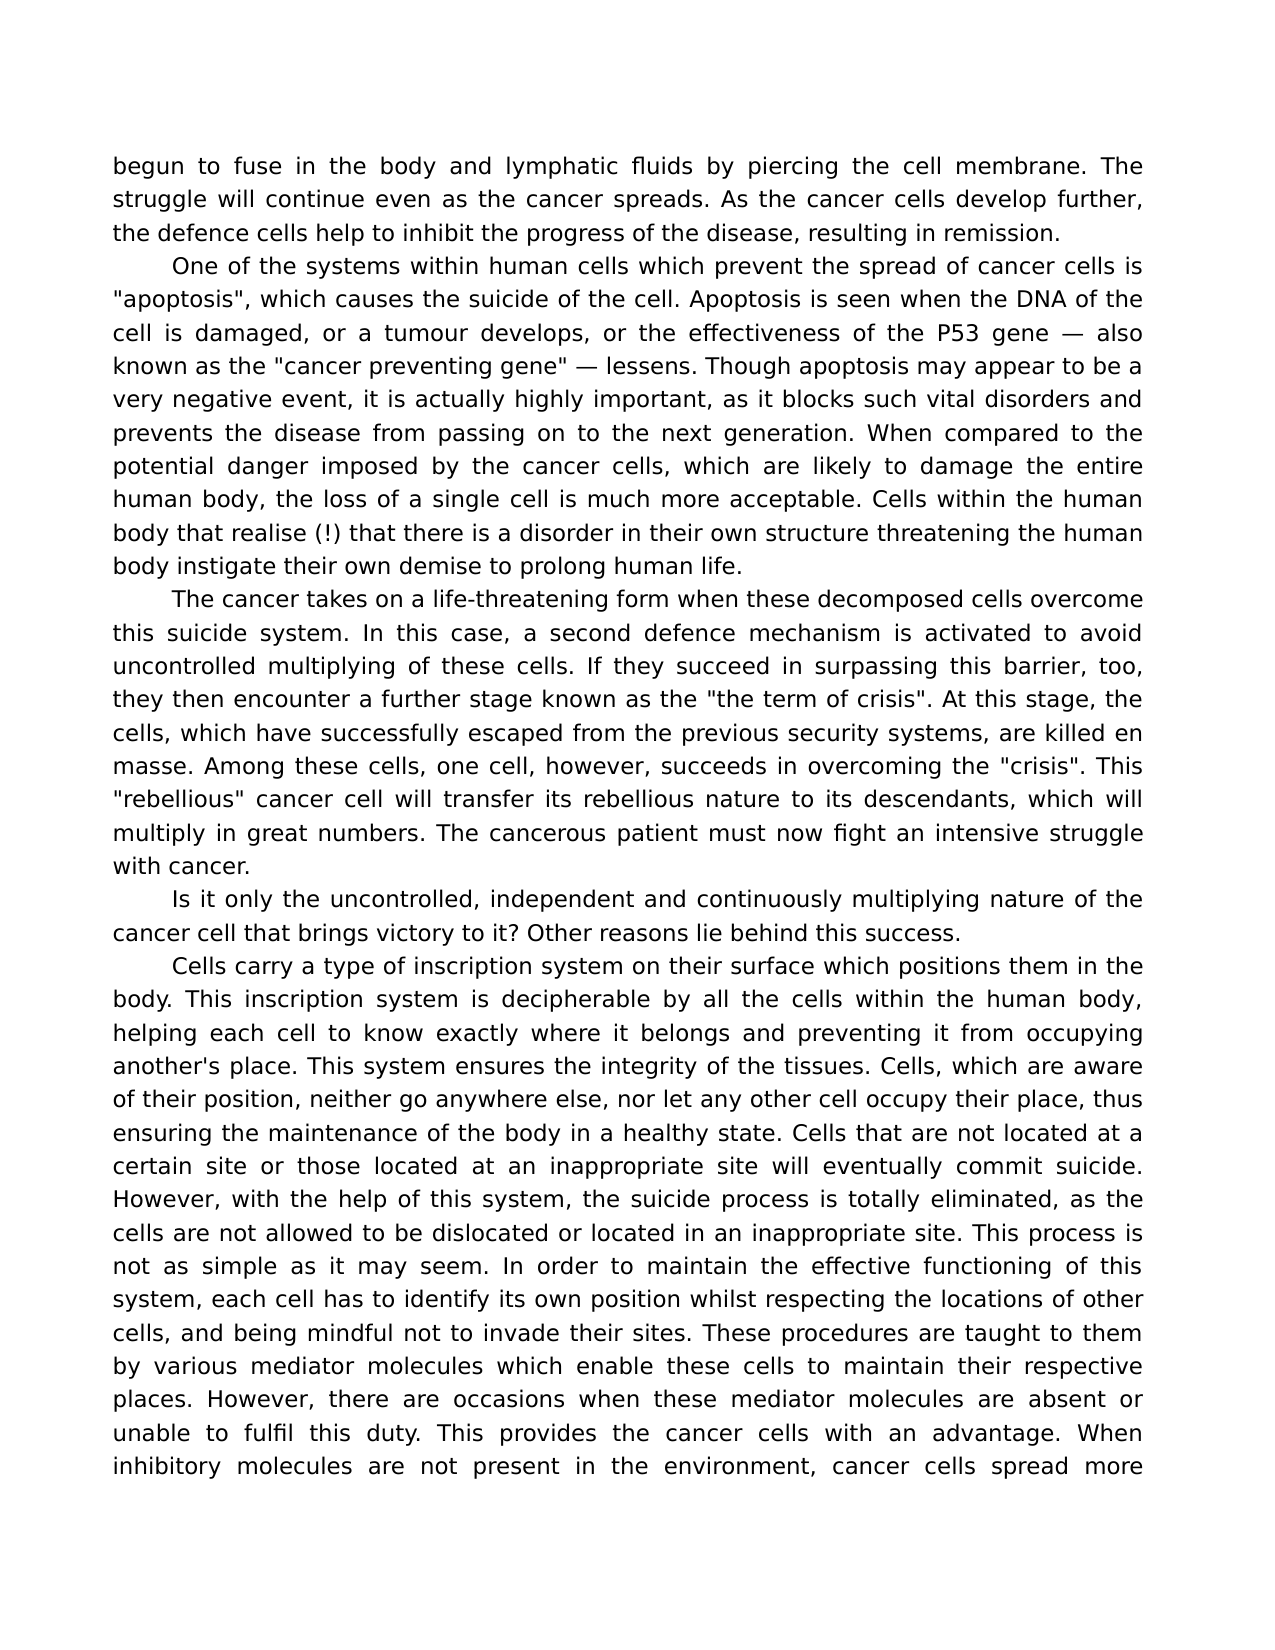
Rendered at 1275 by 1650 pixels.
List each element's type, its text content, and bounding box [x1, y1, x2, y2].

text The cancer takes on a life-threatening form when these decomposed cells overcome this suicide system. In this case, a second defence mechanism is activated to avoid uncontrolled multiplying of these cells. If they succeed in surpassing this barrier, too, they then encounter a further stage known as the "the term of crisis". At this stage, the cells, which have successfully escaped from the previous security systems, are killed en masse. Among these cells, one cell, however, succeeds in overcoming the "crisis". This "rebellious" cancer cell will transfer its rebellious nature to its descendants, which will multiply in great numbers. The cancerous patient must now fight an intensive struggle with cancer. [112, 581, 1145, 881]
text Cells carry a type of inscription system on their surface which positions them in the body. This inscription system is decipherable by all the cells within the human body, helping each cell to know exactly where it belongs and preventing it from occupying another's place. This system ensures the integrity of the tissues. Cells, which are aware of their position, neither go anywhere else, nor let any other cell occupy their place, thus ensuring the maintenance of the body in a healthy state. Cells that are not located at a certain site or those located at an inappropriate site will eventually commit suicide. However, with the help of this system, the suicide process is totally eliminated, as the cells are not allowed to be dislocated or located in an inappropriate site. This process is not as simple as it may seem. In order to maintain the effective functioning of this system, each cell has to identify its own position whilst respecting the locations of other cells, and being mindful not to invade their sites. These procedures are taught to them by various mediator molecules which enable these cells to maintain their respective places. However, there are occasions when these mediator molecules are absent or unable to fulfil this duty. This provides the cancer cells with an advantage. When inhibitory molecules are not present in the environment, cancer cells spread more [112, 948, 1145, 1481]
text One of the systems within human cells which prevent the spread of cancer cells is "apoptosis", which causes the suicide of the cell. Apoptosis is seen when the DNA of the cell is damaged, or a tumour develops, or the effectiveness of the P53 gene — also known as the "cancer preventing gene" — lessens. Though apoptosis may appear to be a very negative event, it is actually highly important, as it blocks such vital disorders and prevents the disease from passing on to the next generation. When compared to the potential danger imposed by the cancer cells, which are likely to damage the entire human body, the loss of a single cell is much more acceptable. Cells within the human body that realise (!) that there is a disorder in their own structure threatening the human body instigate their own demise to prolong human life. [112, 248, 1145, 581]
text begun to fuse in the body and lymphatic fluids by piercing the cell membrane. The struggle will continue even as the cancer spreads. As the cancer cells develop further, the defence cells help to inhibit the progress of the disease, resulting in remission. [112, 148, 1145, 248]
text Is it only the uncontrolled, independent and continuously multiplying nature of the cancer cell that brings victory to it? Other reasons lie behind this success. [112, 881, 1145, 948]
